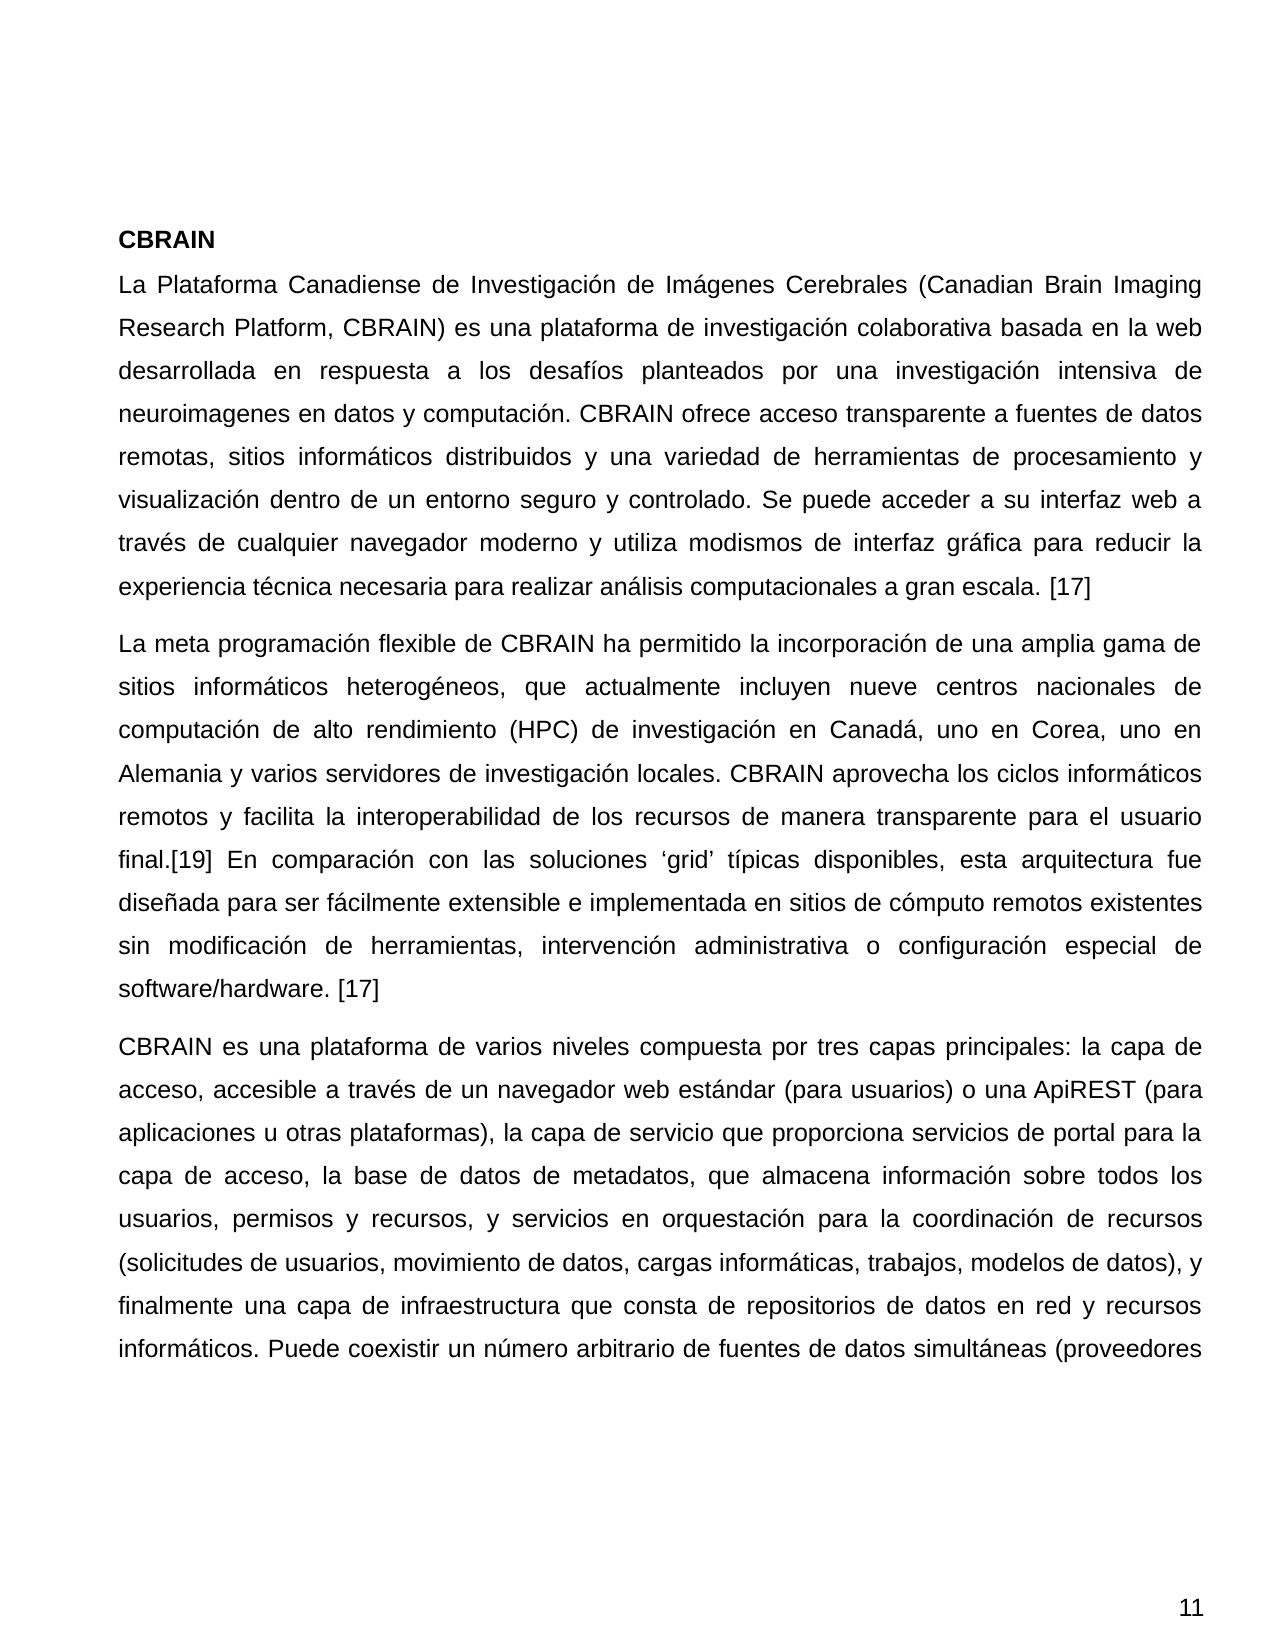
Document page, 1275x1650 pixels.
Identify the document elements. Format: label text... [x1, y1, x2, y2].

text La Plataforma Canadiense de Investigación de Imágenes Cerebrales (Canadian Brain Imaging Research Platform, CBRAIN) es una plataforma de investigación colaborativa basada en la web desarrollada en respuesta a los desafíos planteados por una investigación intensiva de neuroimagenes en datos y computación. CBRAIN ofrece acceso transparente a fuentes de datos remotas, sitios informáticos distribuidos y una variedad de herramientas de procesamiento y visualización dentro de un entorno seguro y controlado. Se puede acceder a su interfaz web a través de cualquier navegador moderno y utiliza modismos de interfaz gráfica para reducir la experiencia técnica necesaria para realizar análisis computacionales a gran escala. [17] [118, 270, 1204, 600]
text CBRAIN es una plataforma de varios niveles compuesta por tres capas principales: la capa de acceso, accesible a través de un navegador web estándar (para usuarios) o una ApiREST (para aplicaciones u otras plataformas), la capa de servicio que proporciona servicios de portal para la capa de acceso, la base de datos de metadatos, que almacena información sobre todos los usuarios, permisos y recursos, y servicios en orquestación para la coordinación de recursos (solicitudes de usuarios, movimiento de datos, cargas informáticas, trabajos, modelos de datos), y finalmente una capa de infraestructura que consta de repositorios de datos en red y recursos informáticos. Puede coexistir un número arbitrario de fuentes de datos simultáneas (proveedores [118, 1032, 1204, 1363]
subtitle CBRAIN [118, 225, 1204, 254]
text La meta programación flexible de CBRAIN ha permitido la incorporación de una amplia gama de sitios informáticos heterogéneos, que actualmente incluyen nueve centros nacionales de computación de alto rendimiento (HPC) de investigación en Canadá, uno en Corea, uno en Alemania y varios servidores de investigación locales. CBRAIN aprovecha los ciclos informáticos remotos y facilita la interoperabilidad de los recursos de manera transparente para el usuario final.[19] En comparación con las soluciones ‘grid’ típicas disponibles, esta arquitectura fue diseñada para ser fácilmente extensible e implementada en sitios de cómputo remotos existentes sin modificación de herramientas, intervención administrativa o configuración especial de software/hardware. [17] [118, 629, 1204, 1003]
